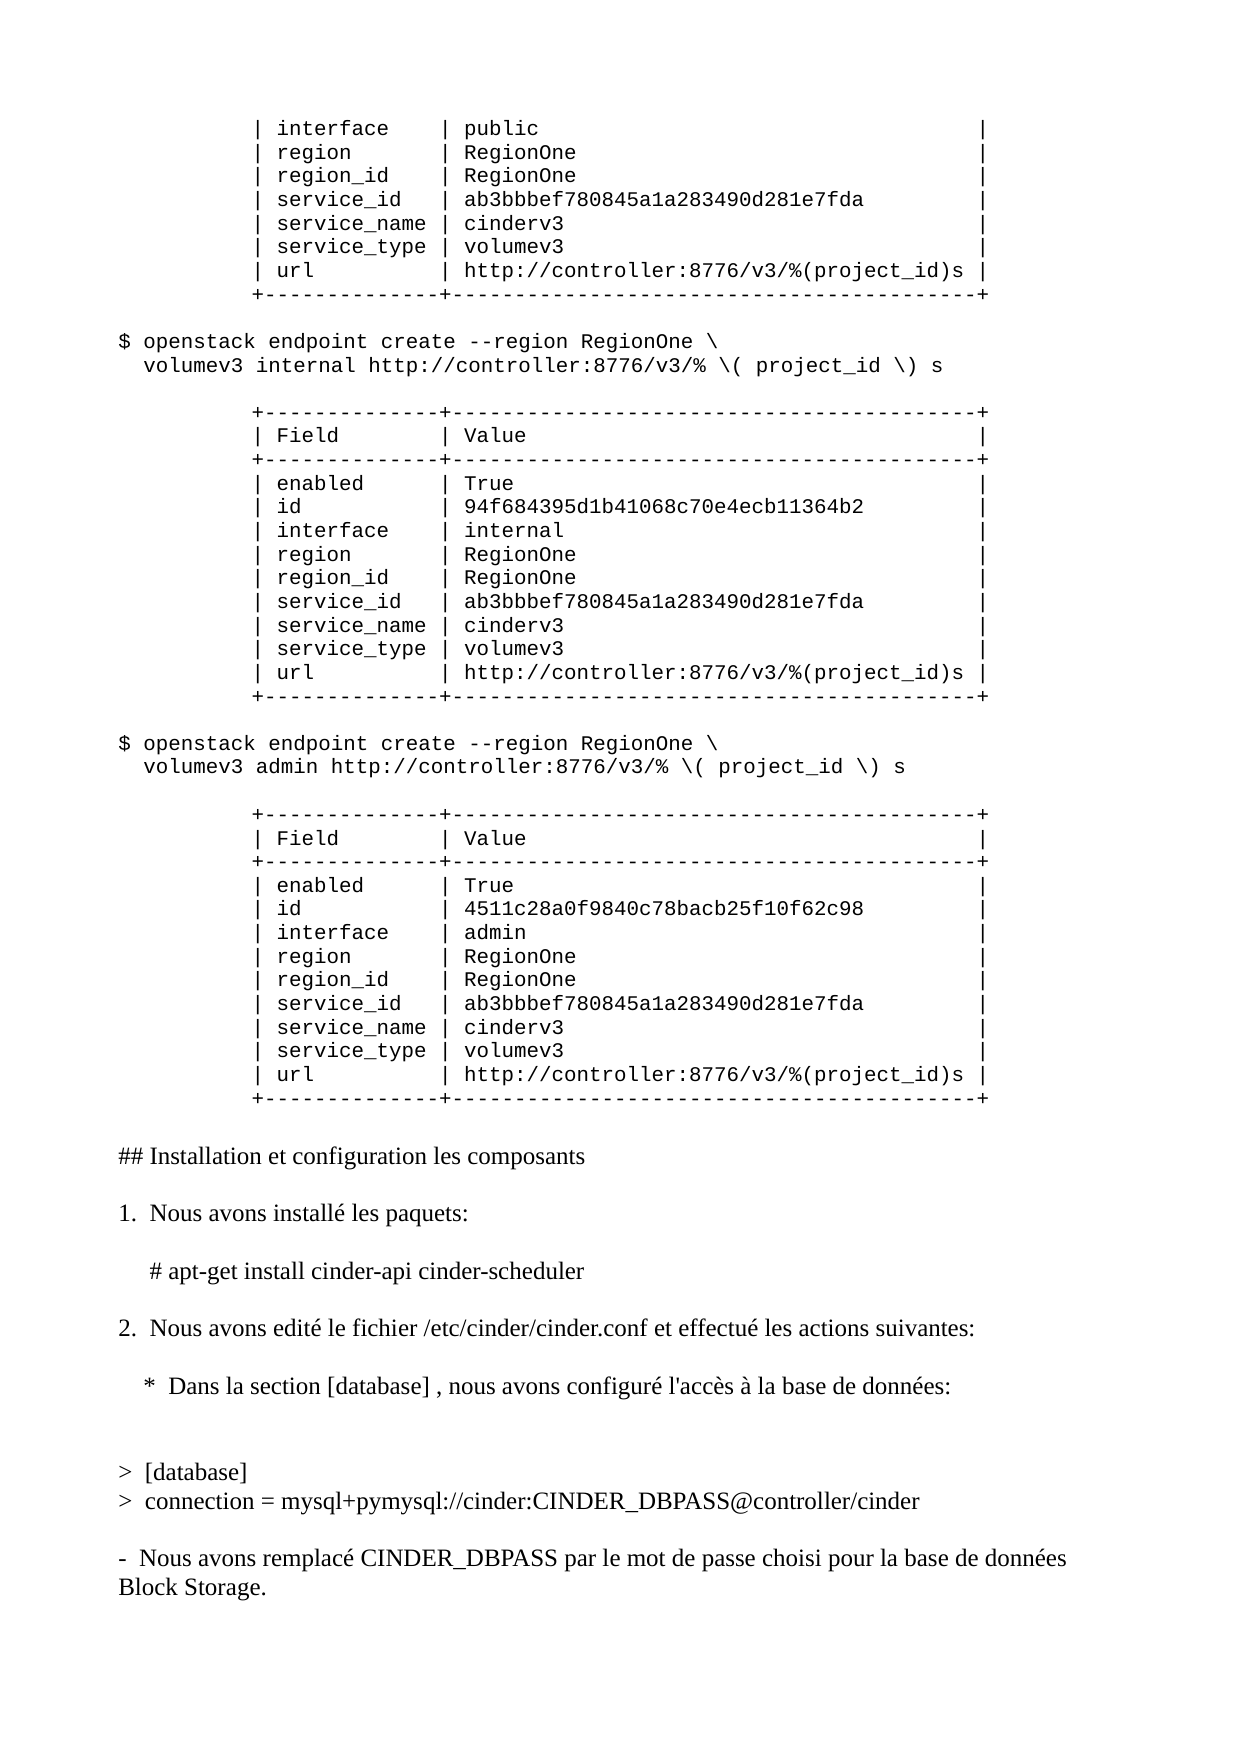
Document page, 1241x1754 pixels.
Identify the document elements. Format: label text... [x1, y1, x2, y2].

text volumev3 admin http://controller:8776/v3/% \( project_id \) s [118, 757, 1122, 780]
text # apt-get install cinder-api cinder-scheduler [118, 1256, 1122, 1284]
text +--------------+------------------------------------------+ [118, 1088, 1122, 1111]
text | service_id | ab3bbbef780845a1a283490d281e7fda | [118, 993, 1122, 1017]
text * Dans la section [database] , nous avons configuré l'accès à la base de données: [118, 1371, 1122, 1399]
text | service_name | cinderv3 | [118, 213, 1122, 236]
text | region | RegionOne | [118, 544, 1122, 567]
text 2. Nous avons edité le fichier /etc/cinder/cinder.conf et effectué les actions suivantes: [118, 1313, 1122, 1342]
text +--------------+------------------------------------------+ [118, 804, 1122, 827]
text | service_name | cinderv3 | [118, 1017, 1122, 1040]
text | url | http://controller:8776/v3/%(project_id)s | [118, 662, 1122, 686]
text +--------------+------------------------------------------+ [118, 449, 1122, 473]
text | service_type | volumev3 | [118, 236, 1122, 260]
text | id | 4511c28a0f9840c78bacb25f10f62c98 | [118, 898, 1122, 922]
text > [database] [118, 1457, 1122, 1486]
text | interface | admin | [118, 922, 1122, 946]
text +--------------+------------------------------------------+ [118, 851, 1122, 875]
text $ openstack endpoint create --region RegionOne \ [118, 733, 1122, 757]
text | service_type | volumev3 | [118, 638, 1122, 662]
text | interface | public | [118, 118, 1122, 142]
text > connection = mysql+pymysql://cinder:CINDER_DBPASS@controller/cinder [118, 1486, 1122, 1514]
text volumev3 internal http://controller:8776/v3/% \( project_id \) s [118, 354, 1122, 378]
text | service_id | ab3bbbef780845a1a283490d281e7fda | [118, 189, 1122, 213]
text | region_id | RegionOne | [118, 165, 1122, 189]
text 1. Nous avons installé les paquets: [118, 1198, 1122, 1227]
text | Field | Value | [118, 827, 1122, 851]
text | id | 94f684395d1b41068c70e4ecb11364b2 | [118, 496, 1122, 520]
text | service_type | volumev3 | [118, 1040, 1122, 1064]
text | region_id | RegionOne | [118, 567, 1122, 591]
text +--------------+------------------------------------------+ [118, 284, 1122, 307]
text | interface | internal | [118, 520, 1122, 544]
text - Nous avons remplacé CINDER_DBPASS par le mot de passe choisi pour la base de données Block Storage. [118, 1543, 1122, 1601]
text +--------------+------------------------------------------+ [118, 686, 1122, 709]
text | enabled | True | [118, 473, 1122, 496]
text | Field | Value | [118, 426, 1122, 449]
text | url | http://controller:8776/v3/%(project_id)s | [118, 1064, 1122, 1088]
text ## Installation et configuration les composants [118, 1141, 1122, 1169]
text | service_name | cinderv3 | [118, 615, 1122, 638]
text | service_id | ab3bbbef780845a1a283490d281e7fda | [118, 591, 1122, 615]
text | url | http://controller:8776/v3/%(project_id)s | [118, 260, 1122, 284]
text | enabled | True | [118, 875, 1122, 898]
text +--------------+------------------------------------------+ [118, 402, 1122, 426]
text | region | RegionOne | [118, 142, 1122, 165]
text $ openstack endpoint create --region RegionOne \ [118, 331, 1122, 354]
text | region | RegionOne | [118, 946, 1122, 969]
text | region_id | RegionOne | [118, 969, 1122, 993]
